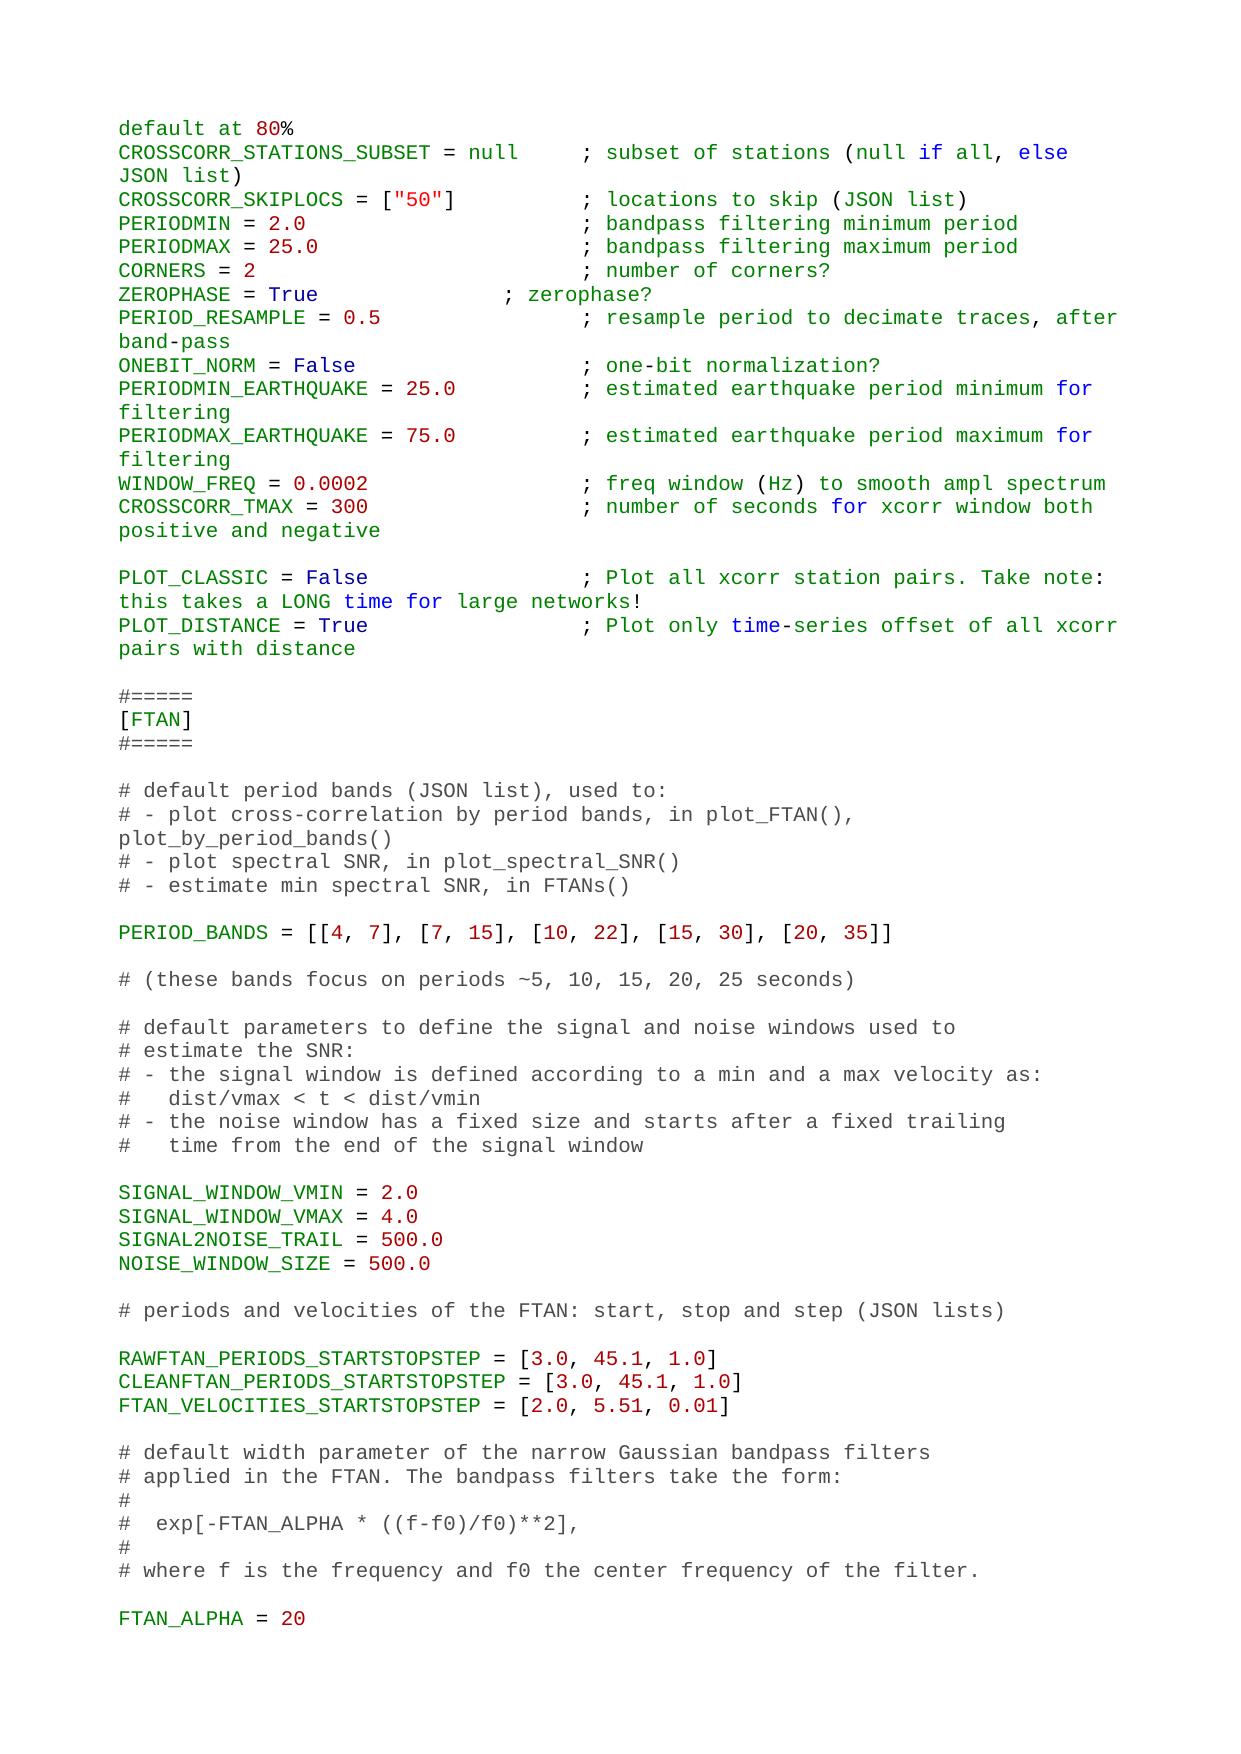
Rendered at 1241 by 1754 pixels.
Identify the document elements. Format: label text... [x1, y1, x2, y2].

text PERIODMAX_EARTHQUAKE = 75.0 ; estimated earthquake period maximum for filtering [118, 426, 1122, 473]
text PLOT_DISTANCE = True ; Plot only time-series offset of all xcorr pairs with distance [118, 615, 1122, 662]
text # where f is the frequency and f0 the center frequency of the filter. [118, 1561, 1122, 1584]
text SIGNAL_WINDOW_VMAX = 4.0 [118, 1206, 1122, 1229]
text # [118, 1537, 1122, 1561]
text SIGNAL2NOISE_TRAIL = 500.0 [118, 1229, 1122, 1253]
text # - plot spectral SNR, in plot_spectral_SNR() [118, 851, 1122, 875]
text # exp[-FTAN_ALPHA * ((f-f0)/f0)**2], [118, 1513, 1122, 1537]
text PERIOD_RESAMPLE = 0.5 ; resample period to decimate traces, after band-pass [118, 307, 1122, 354]
text FTAN_VELOCITIES_STARTSTOPSTEP = [2.0, 5.51, 0.01] [118, 1395, 1122, 1419]
text PERIODMAX = 25.0 ; bandpass filtering maximum period [118, 236, 1122, 260]
text # estimate the SNR: [118, 1040, 1122, 1064]
text CROSSCORR_SKIPLOCS = ["50"] ; locations to skip (JSON list) [118, 189, 1122, 213]
text CROSSCORR_TMAX = 300 ; number of seconds for xcorr window both positive and negative [118, 496, 1122, 544]
text NOISE_WINDOW_SIZE = 500.0 [118, 1253, 1122, 1277]
text CORNERS = 2 ; number of corners? [118, 260, 1122, 284]
text ONEBIT_NORM = False ; one-bit normalization? [118, 354, 1122, 378]
text [FTAN] [118, 709, 1122, 733]
text #===== [118, 686, 1122, 709]
text # - estimate min spectral SNR, in FTANs() [118, 875, 1122, 898]
text RAWFTAN_PERIODS_STARTSTOPSTEP = [3.0, 45.1, 1.0] [118, 1348, 1122, 1371]
text default at 80% [118, 118, 1122, 142]
text CLEANFTAN_PERIODS_STARTSTOPSTEP = [3.0, 45.1, 1.0] [118, 1371, 1122, 1395]
text # default period bands (JSON list), used to: [118, 780, 1122, 804]
text PERIODMIN_EARTHQUAKE = 25.0 ; estimated earthquake period minimum for filtering [118, 378, 1122, 426]
text #===== [118, 733, 1122, 757]
text ZEROPHASE = True ; zerophase? [118, 284, 1122, 307]
text # dist/vmax < t < dist/vmin [118, 1088, 1122, 1111]
text PLOT_CLASSIC = False ; Plot all xcorr station pairs. Take note: this takes a LONG time for large networks! [118, 567, 1122, 615]
text FTAN_ALPHA = 20 [118, 1608, 1122, 1631]
text # - plot cross-correlation by period bands, in plot_FTAN(), plot_by_period_bands() [118, 804, 1122, 851]
text SIGNAL_WINDOW_VMIN = 2.0 [118, 1182, 1122, 1206]
text # time from the end of the signal window [118, 1135, 1122, 1158]
text PERIOD_BANDS = [[4, 7], [7, 15], [10, 22], [15, 30], [20, 35]] [118, 922, 1122, 946]
text # - the signal window is defined according to a min and a max velocity as: [118, 1064, 1122, 1088]
text # (these bands focus on periods ~5, 10, 15, 20, 25 seconds) [118, 969, 1122, 993]
text # default width parameter of the narrow Gaussian bandpass filters [118, 1442, 1122, 1466]
text # applied in the FTAN. The bandpass filters take the form: [118, 1466, 1122, 1489]
text # default parameters to define the signal and noise windows used to [118, 1017, 1122, 1040]
text WINDOW_FREQ = 0.0002 ; freq window (Hz) to smooth ampl spectrum [118, 473, 1122, 496]
text PERIODMIN = 2.0 ; bandpass filtering minimum period [118, 213, 1122, 236]
text # - the noise window has a fixed size and starts after a fixed trailing [118, 1111, 1122, 1135]
text # periods and velocities of the FTAN: start, stop and step (JSON lists) [118, 1300, 1122, 1324]
text # [118, 1489, 1122, 1513]
text CROSSCORR_STATIONS_SUBSET = null ; subset of stations (null if all, else JSON list) [118, 142, 1122, 189]
